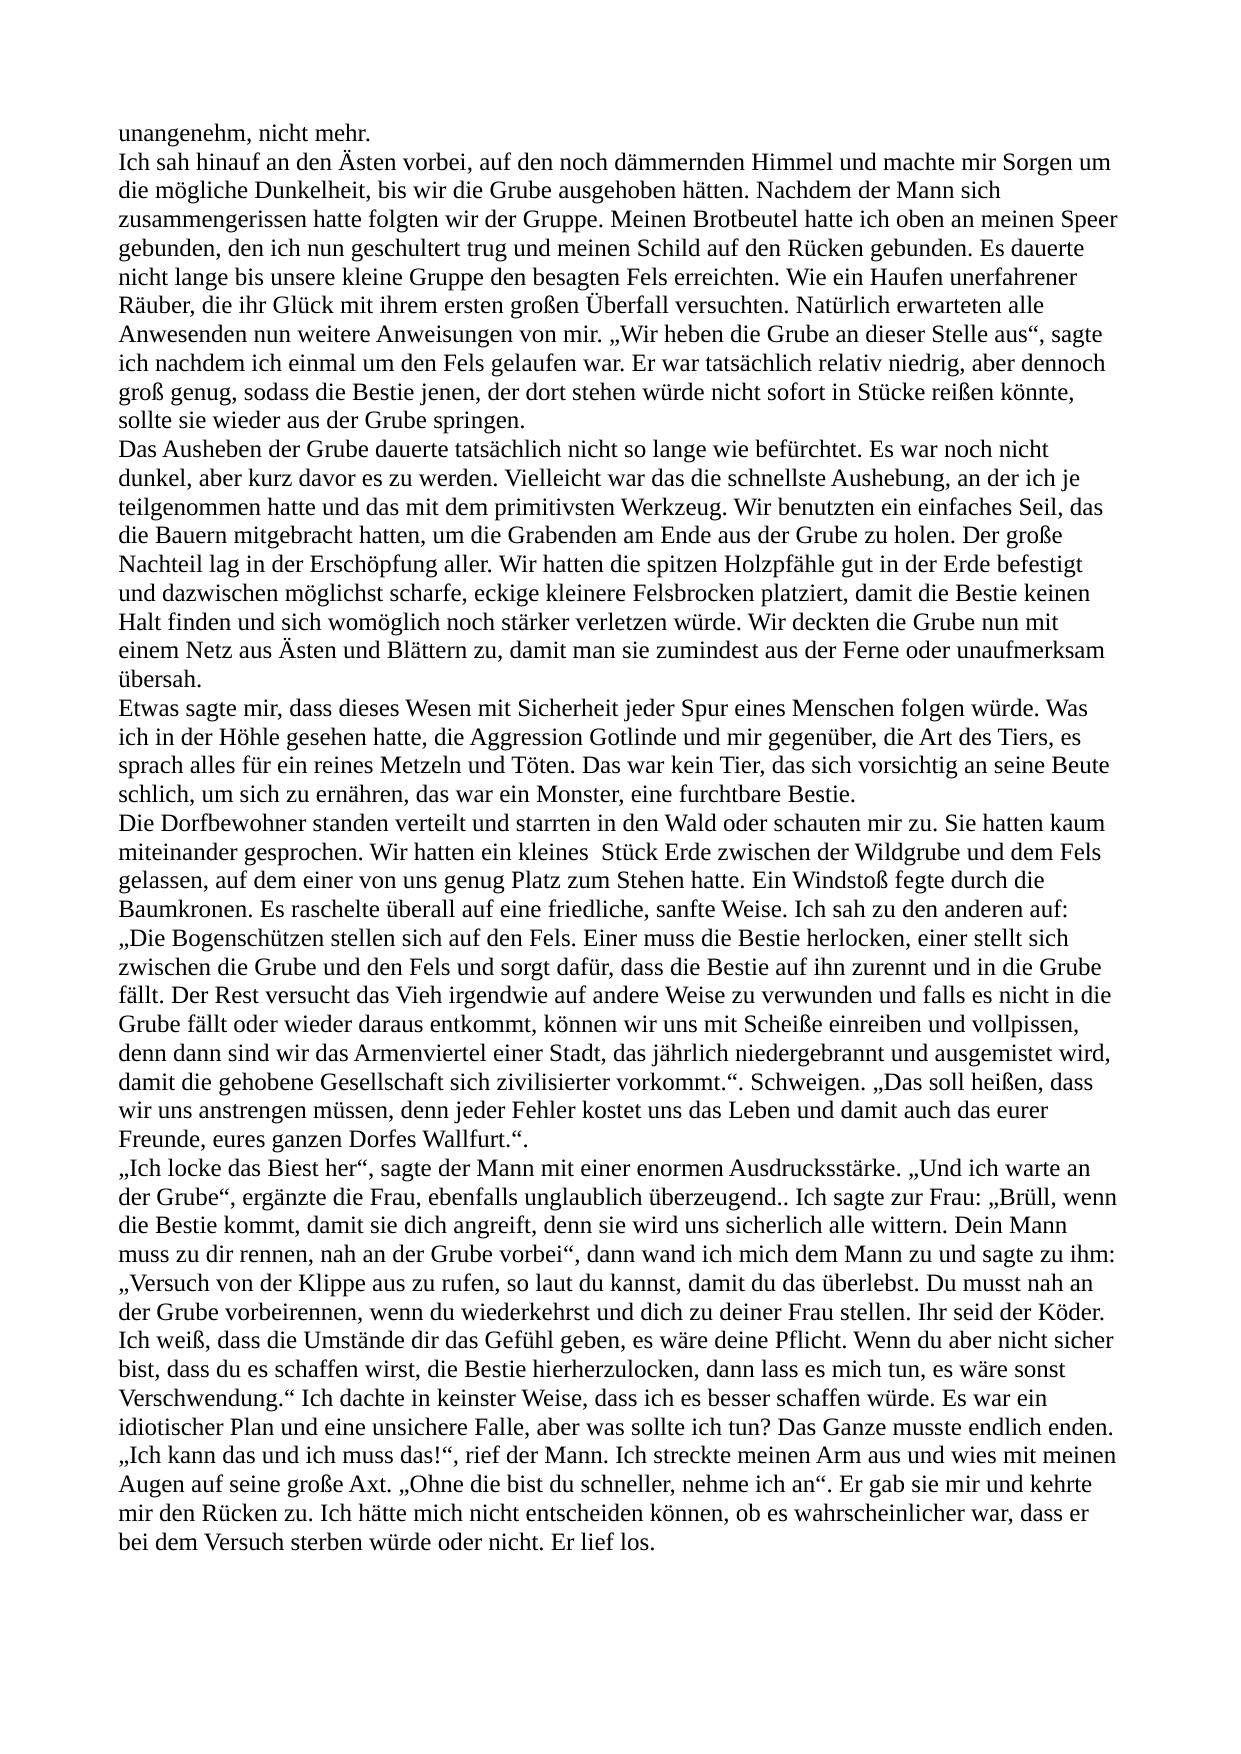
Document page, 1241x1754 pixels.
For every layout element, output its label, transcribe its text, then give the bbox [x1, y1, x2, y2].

text Das Ausheben der Grube dauerte tatsächlich nicht so lange wie befürchtet. Es war noch nicht dunkel, aber kurz davor es zu werden. Vielleicht war das die schnellste Aushebung, an der ich je teilgenommen hatte und das mit dem primitivsten Werkzeug. Wir benutzten ein einfaches Seil, das die Bauern mitgebracht hatten, um die Grabenden am Ende aus der Grube zu holen. Der große Nachteil lag in der Erschöpfung aller. Wir hatten die spitzen Holzpfähle gut in der Erde befestigt und dazwischen möglichst scharfe, eckige kleinere Felsbrocken platziert, damit die Bestie keinen Halt finden und sich womöglich noch stärker verletzen würde. Wir deckten die Grube nun mit einem Netz aus Ästen und Blättern zu, damit man sie zumindest aus der Ferne oder unaufmerksam übersah. [118, 434, 1122, 693]
text Etwas sagte mir, dass dieses Wesen mit Sicherheit jeder Spur eines Menschen folgen würde. Was ich in der Höhle gesehen hatte, die Aggression Gotlinde und mir gegenüber, die Art des Tiers, es sprach alles für ein reines Metzeln und Töten. Das war kein Tier, das sich vorsichtig an seine Beute schlich, um sich zu ernähren, das war ein Monster, eine furchtbare Bestie. [118, 693, 1122, 808]
text unangenehm, nicht mehr. [118, 118, 1122, 147]
text Ich sah hinauf an den Ästen vorbei, auf den noch dämmernden Himmel und machte mir Sorgen um die mögliche Dunkelheit, bis wir die Grube ausgehoben hätten. Nachdem der Mann sich zusammengerissen hatte folgten wir der Gruppe. Meinen Brotbeutel hatte ich oben an meinen Speer gebunden, den ich nun geschultert trug und meinen Schild auf den Rücken gebunden. Es dauerte nicht lange bis unsere kleine Gruppe den besagten Fels erreichten. Wie ein Haufen unerfahrener Räuber, die ihr Glück mit ihrem ersten großen Überfall versuchten. Natürlich erwarteten alle Anwesenden nun weitere Anweisungen von mir. „Wir heben die Grube an dieser Stelle aus“, sagte ich nachdem ich einmal um den Fels gelaufen war. Er war tatsächlich relativ niedrig, aber dennoch groß genug, sodass die Bestie jenen, der dort stehen würde nicht sofort in Stücke reißen könnte, sollte sie wieder aus der Grube springen. [118, 147, 1122, 434]
text Die Dorfbewohner standen verteilt und starrten in den Wald oder schauten mir zu. Sie hatten kaum miteinander gesprochen. Wir hatten ein kleines Stück Erde zwischen der Wildgrube und dem Fels gelassen, auf dem einer von uns genug Platz zum Stehen hatte. Ein Windstoß fegte durch die Baumkronen. Es raschelte überall auf eine friedliche, sanfte Weise. Ich sah zu den anderen auf: „Die Bogenschützen stellen sich auf den Fels. Einer muss die Bestie herlocken, einer stellt sich zwischen die Grube und den Fels und sorgt dafür, dass die Bestie auf ihn zurennt und in die Grube fällt. Der Rest versucht das Vieh irgendwie auf andere Weise zu verwunden und falls es nicht in die Grube fällt oder wieder daraus entkommt, können wir uns mit Scheiße einreiben und vollpissen, denn dann sind wir das Armenviertel einer Stadt, das jährlich niedergebrannt und ausgemistet wird, damit die gehobene Gesellschaft sich zivilisierter vorkommt.“. Schweigen. „Das soll heißen, dass wir uns anstrengen müssen, denn jeder Fehler kostet uns das Leben und damit auch das eurer Freunde, eures ganzen Dorfes Wallfurt.“. [118, 808, 1122, 1153]
text „Ich locke das Biest her“, sagte der Mann mit einer enormen Ausdrucksstärke. „Und ich warte an der Grube“, ergänzte die Frau, ebenfalls unglaublich überzeugend.. Ich sagte zur Frau: „Brüll, wenn die Bestie kommt, damit sie dich angreift, denn sie wird uns sicherlich alle wittern. Dein Mann muss zu dir rennen, nah an der Grube vorbei“, dann wand ich mich dem Mann zu und sagte zu ihm: „Versuch von der Klippe aus zu rufen, so laut du kannst, damit du das überlebst. Du musst nah an der Grube vorbeirennen, wenn du wiederkehrst und dich zu deiner Frau stellen. Ihr seid der Köder. Ich weiß, dass die Umstände dir das Gefühl geben, es wäre deine Pflicht. Wenn du aber nicht sicher bist, dass du es schaffen wirst, die Bestie hierherzulocken, dann lass es mich tun, es wäre sonst Verschwendung.“ Ich dachte in keinster Weise, dass ich es besser schaffen würde. Es war ein idiotischer Plan und eine unsichere Falle, aber was sollte ich tun? Das Ganze musste endlich enden. „Ich kann das und ich muss das!“, rief der Mann. Ich streckte meinen Arm aus und wies mit meinen Augen auf seine große Axt. „Ohne die bist du schneller, nehme ich an“. Er gab sie mir und kehrte mir den Rücken zu. Ich hätte mich nicht entscheiden können, ob es wahrscheinlicher war, dass er bei dem Versuch sterben würde oder nicht. Er lief los. [118, 1153, 1122, 1556]
